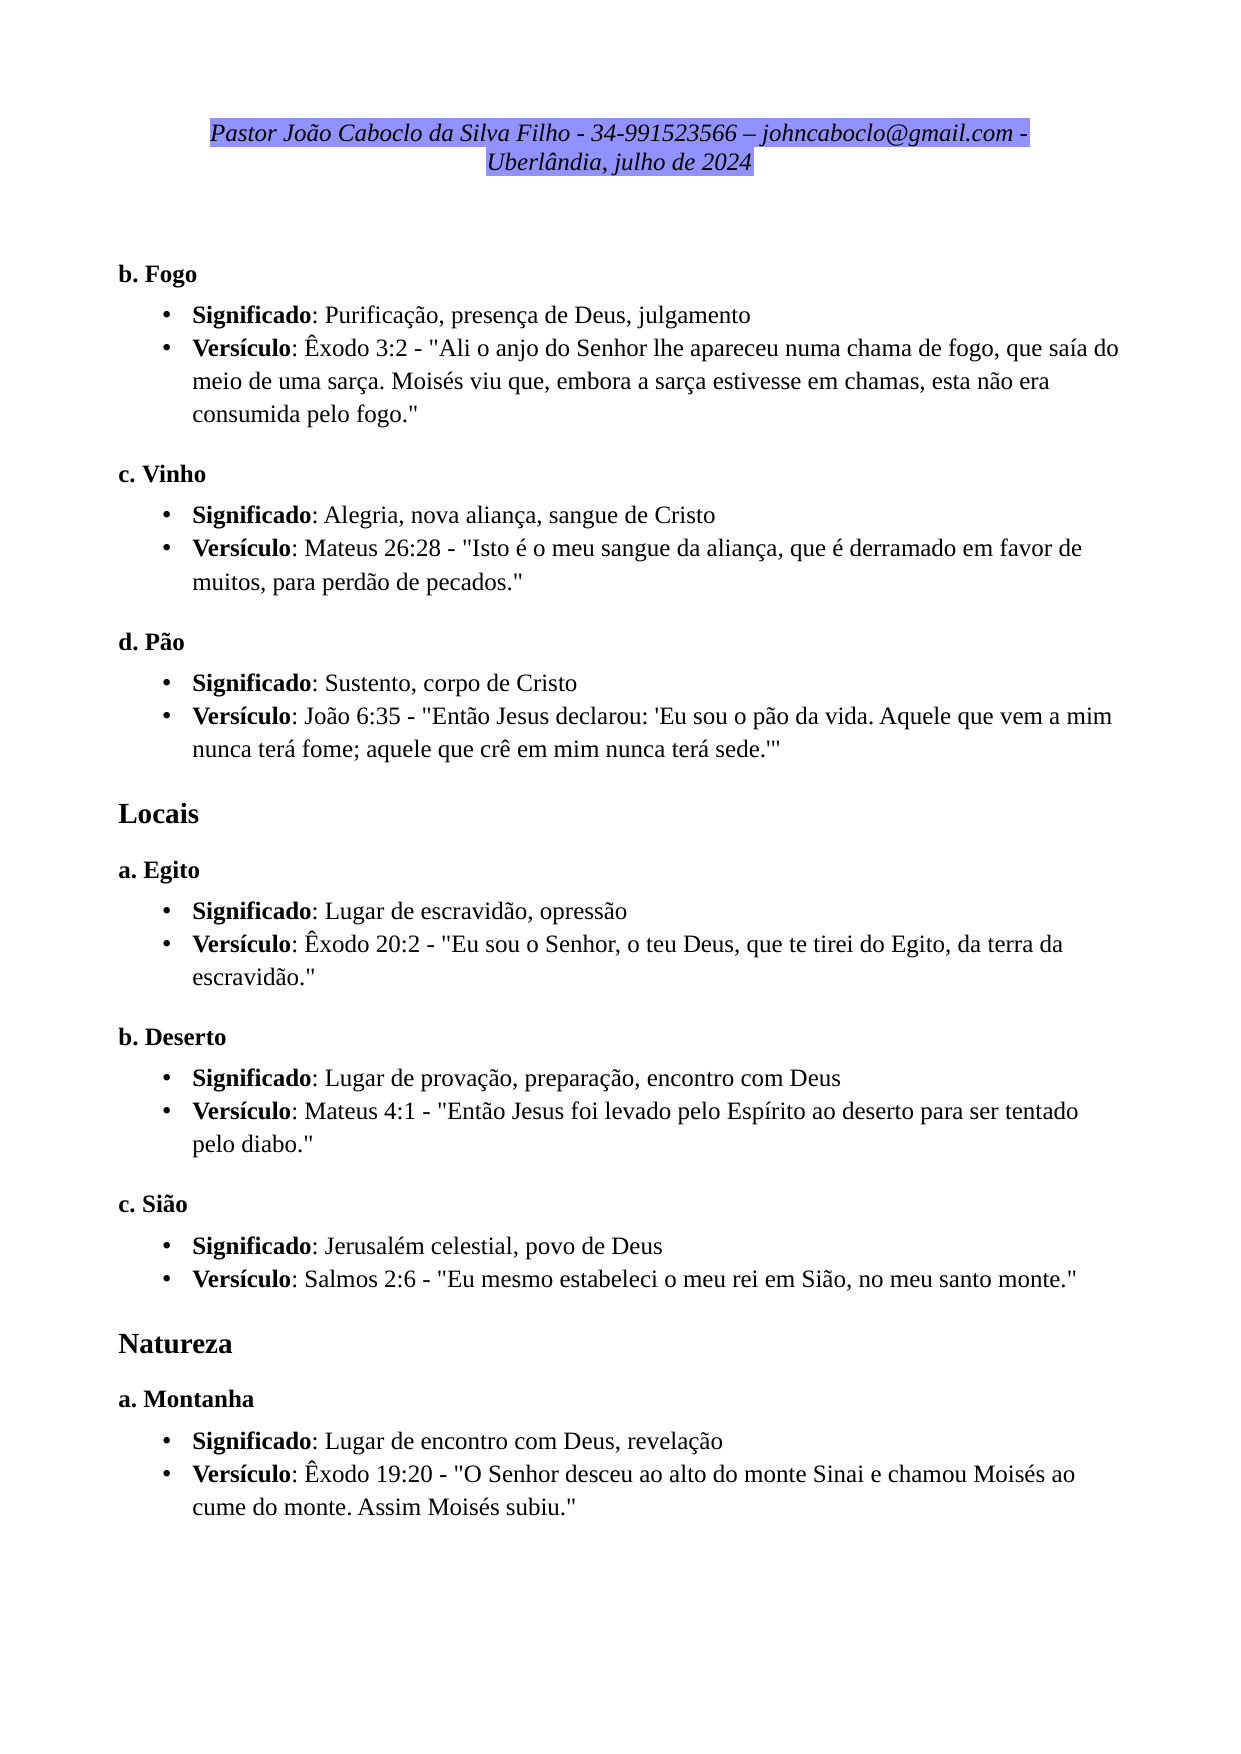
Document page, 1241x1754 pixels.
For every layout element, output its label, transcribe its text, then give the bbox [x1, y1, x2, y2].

list Versículo: Mateus 4:1 - "Então Jesus foi levado pelo Espírito ao deserto para ser tentado pelo diabo." [162, 1096, 1122, 1158]
subtitle c. Sião [118, 1189, 1122, 1218]
list Versículo: Salmos 2:6 - "Eu mesmo estabeleci o meu rei em Sião, no meu santo monte." [162, 1264, 1122, 1292]
subtitle c. Vinho [118, 459, 1122, 488]
subtitle a. Egito [118, 855, 1122, 883]
list Significado: Purificação, presença de Deus, julgamento [162, 300, 1122, 329]
subtitle b. Fogo [118, 259, 1122, 288]
subtitle Locais [118, 796, 1122, 830]
list Versículo: Mateus 26:28 - "Isto é o meu sangue da aliança, que é derramado em favor de muitos, para perdão de pecados." [162, 533, 1122, 595]
list Versículo: Êxodo 20:2 - "Eu sou o Senhor, o teu Deus, que te tirei do Egito, da terra da escravidão." [162, 929, 1122, 991]
list Significado: Lugar de provação, preparação, encontro com Deus [162, 1063, 1122, 1092]
subtitle Natureza [118, 1326, 1122, 1359]
list Significado: Alegria, nova aliança, sangue de Cristo [162, 501, 1122, 529]
list Significado: Sustento, corpo de Cristo [162, 668, 1122, 697]
list Significado: Lugar de encontro com Deus, revelação [162, 1426, 1122, 1454]
subtitle a. Montanha [118, 1384, 1122, 1413]
subtitle d. Pão [118, 627, 1122, 655]
list Versículo: Êxodo 19:20 - "O Senhor desceu ao alto do monte Sinai e chamou Moisés ao cume do monte. Assim Moisés subiu." [162, 1459, 1122, 1521]
subtitle b. Deserto [118, 1022, 1122, 1051]
list Versículo: Êxodo 3:2 - "Ali o anjo do Senhor lhe apareceu numa chama de fogo, que saía do meio de uma sarça. Moisés viu que, embora a sarça estivesse em chamas, esta não era consumida pelo fogo." [162, 333, 1122, 428]
list Significado: Jerusalém celestial, povo de Deus [162, 1231, 1122, 1259]
list Versículo: João 6:35 - "Então Jesus declarou: 'Eu sou o pão da vida. Aquele que vem a mim nunca terá fome; aquele que crê em mim nunca terá sede.'" [162, 701, 1122, 763]
list Significado: Lugar de escravidão, opressão [162, 896, 1122, 925]
